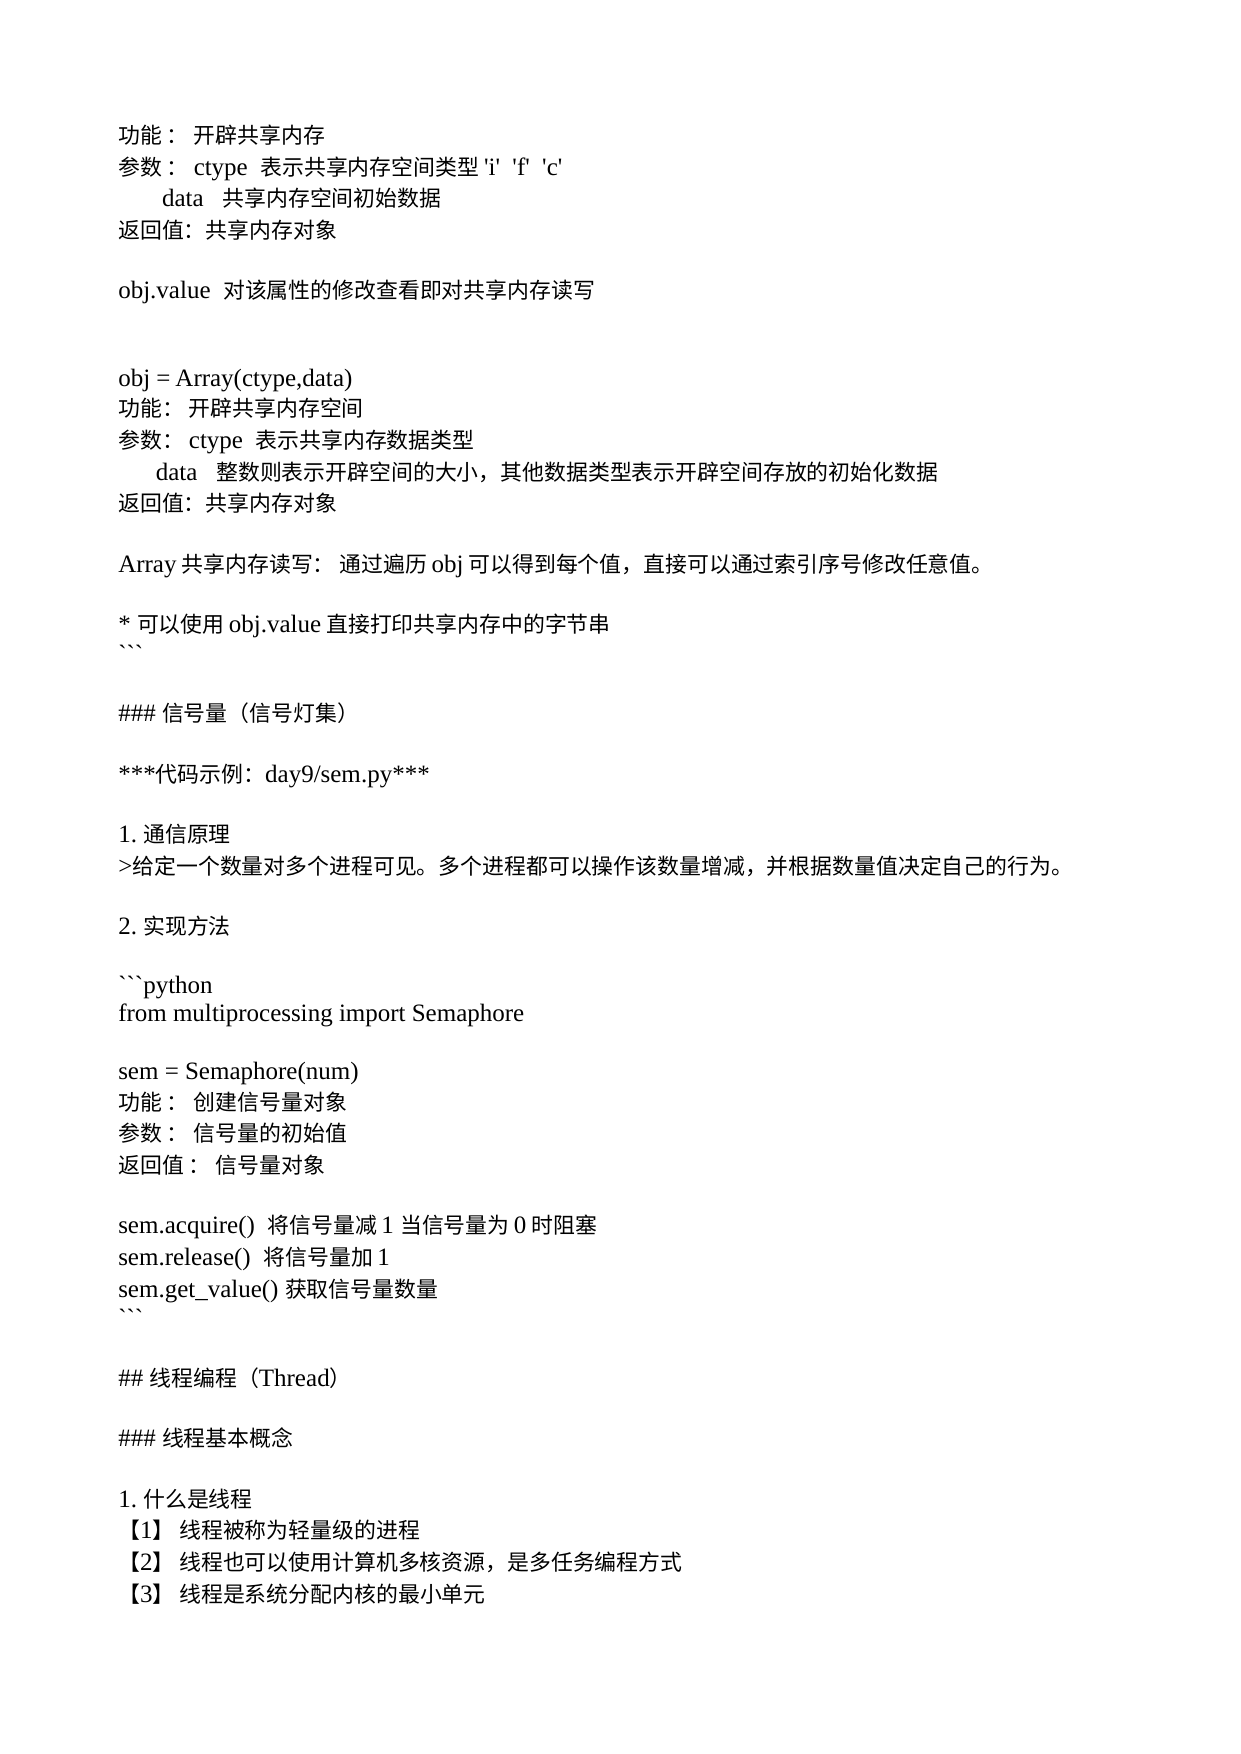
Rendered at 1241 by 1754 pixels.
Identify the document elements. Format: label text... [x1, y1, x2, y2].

text 2. 实现方法 [118, 909, 1122, 941]
text sem.release() 将信号量加1 [118, 1240, 1122, 1272]
text 功能 ： 开辟共享内存 [118, 118, 1122, 150]
text 返回值：共享内存对象 [118, 213, 1122, 245]
text >给定一个数量对多个进程可见。多个进程都可以操作该数量增减，并根据数量值决定自己的行为。 [118, 849, 1122, 881]
text ## 线程编程（Thread） [118, 1361, 1122, 1393]
text 参数： ctype 表示共享内存数据类型 [118, 423, 1122, 455]
text data 共享内存空间初始数据 [118, 181, 1122, 213]
text from multiprocessing import Semaphore [118, 998, 1122, 1027]
text * 可以使用obj.value直接打印共享内存中的字节串 [118, 607, 1122, 639]
text obj = Array(ctype,data) [118, 363, 1122, 391]
text Array共享内存读写： 通过遍历obj可以得到每个值，直接可以通过索引序号修改任意值。 [118, 547, 1122, 578]
text ***代码示例：day9/sem.py*** [118, 757, 1122, 788]
text 参数 ： ctype 表示共享内存空间类型 'i' 'f' 'c' [118, 150, 1122, 181]
text sem.acquire() 将信号量减1 当信号量为0时阻塞 [118, 1208, 1122, 1240]
text ```python [118, 970, 1122, 998]
text ### 信号量（信号灯集） [118, 696, 1122, 728]
text 【2】 线程也可以使用计算机多核资源，是多任务编程方式 [118, 1545, 1122, 1577]
text sem = Semaphore(num) [118, 1056, 1122, 1085]
text data 整数则表示开辟空间的大小，其他数据类型表示开辟空间存放的初始化数据 [118, 455, 1122, 486]
text 1. 通信原理 [118, 817, 1122, 849]
text 功能： 开辟共享内存空间 [118, 391, 1122, 423]
text 【3】 线程是系统分配内核的最小单元 [118, 1577, 1122, 1608]
text obj.value 对该属性的修改查看即对共享内存读写 [118, 273, 1122, 305]
text sem.get_value() 获取信号量数量 [118, 1272, 1122, 1303]
text 参数 ： 信号量的初始值 [118, 1116, 1122, 1148]
text ### 线程基本概念 [118, 1421, 1122, 1453]
text ``` [118, 1303, 1122, 1332]
text 【1】 线程被称为轻量级的进程 [118, 1513, 1122, 1545]
text ``` [118, 639, 1122, 668]
text 返回值 ： 信号量对象 [118, 1148, 1122, 1180]
text 功能 ： 创建信号量对象 [118, 1085, 1122, 1116]
text 1. 什么是线程 [118, 1482, 1122, 1513]
text 返回值：共享内存对象 [118, 486, 1122, 518]
